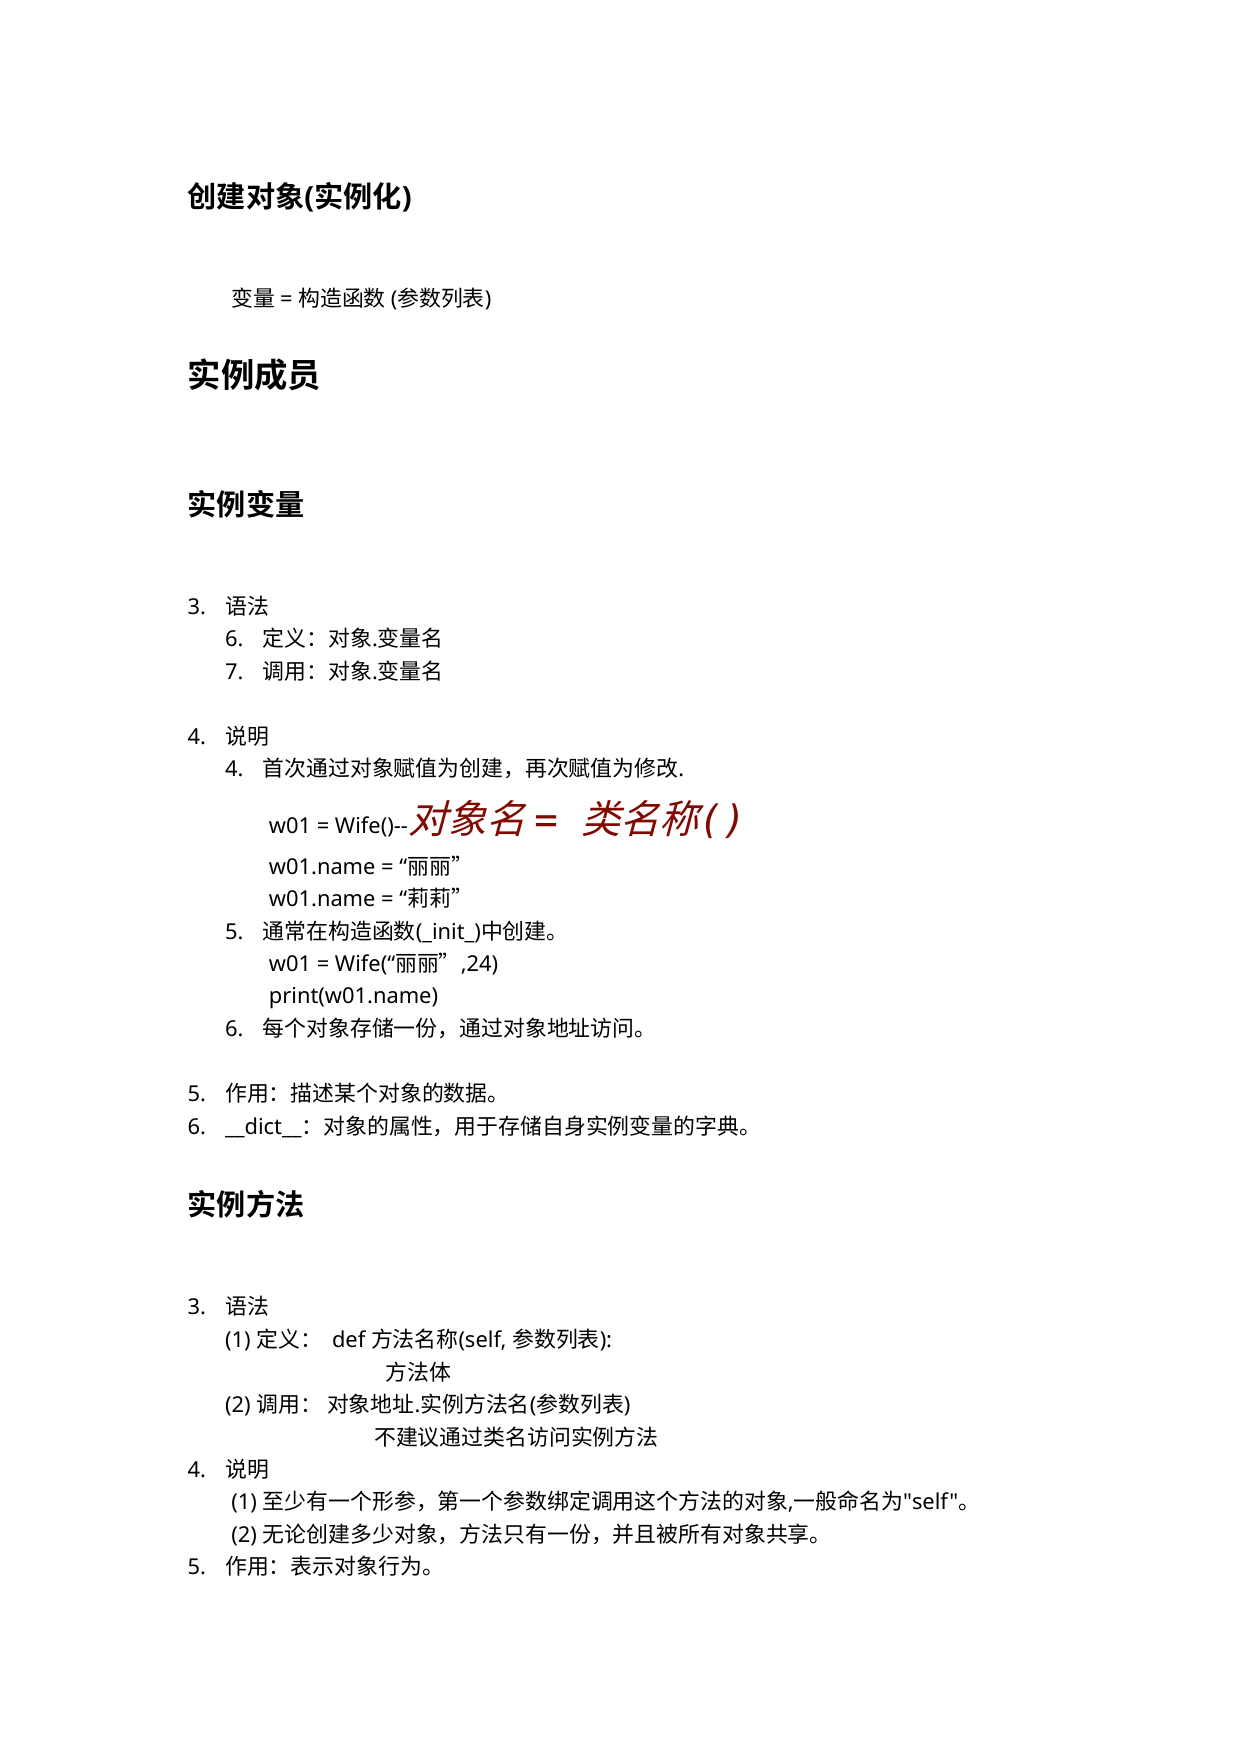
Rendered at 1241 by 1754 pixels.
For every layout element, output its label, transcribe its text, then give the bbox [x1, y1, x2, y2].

text 变量 = 构造函数 (参数列表) [187, 281, 1053, 313]
list 首次通过对象赋值为创建，再次赋值为修改. [225, 751, 1053, 783]
text 方法体 [278, 1354, 1053, 1387]
subtitle 实例成员 [187, 340, 1053, 405]
text (2) 调用： 对象地址.实例方法名(参数列表) [187, 1387, 1053, 1419]
list 语法 [187, 588, 1053, 621]
text 不建议通过类名访问实例方法 [187, 1419, 1053, 1452]
list 定义：对象.变量名 [225, 621, 1053, 653]
list 说明 [187, 1452, 1053, 1484]
subtitle 创建对象(实例化) [187, 162, 1053, 227]
list 通常在构造函数(_init_)中创建。 [225, 913, 1053, 946]
text (1) 定义： def 方法名称(self, 参数列表): [187, 1322, 1053, 1354]
text (2) 无论创建多少对象，方法只有一份，并且被所有对象共享。 [187, 1517, 1053, 1549]
list print(w01.name) [269, 978, 1053, 1011]
subtitle 实例变量 [187, 470, 1053, 535]
list 调用：对象.变量名 [225, 653, 1053, 686]
text (1) 至少有一个形参，第一个参数绑定调用这个方法的对象,一般命名为"self"。 [187, 1484, 1053, 1517]
list __dict__：对象的属性，用于存储自身实例变量的字典。 [187, 1108, 1053, 1141]
list 作用：描述某个对象的数据。 [187, 1076, 1053, 1108]
list 语法 [187, 1289, 1053, 1322]
list w01 = Wife(“丽丽”,24) [269, 946, 1053, 978]
subtitle 实例方法 [187, 1170, 1053, 1235]
list w01.name = “丽丽” [269, 848, 1053, 881]
list w01 = Wife()--对象名 = 类名称() [269, 783, 1053, 848]
list 作用：表示对象行为。 [187, 1549, 1053, 1582]
list 每个对象存储一份，通过对象地址访问。 [225, 1011, 1053, 1043]
list w01.name = “莉莉” [269, 881, 1053, 913]
list 说明 [187, 718, 1053, 751]
